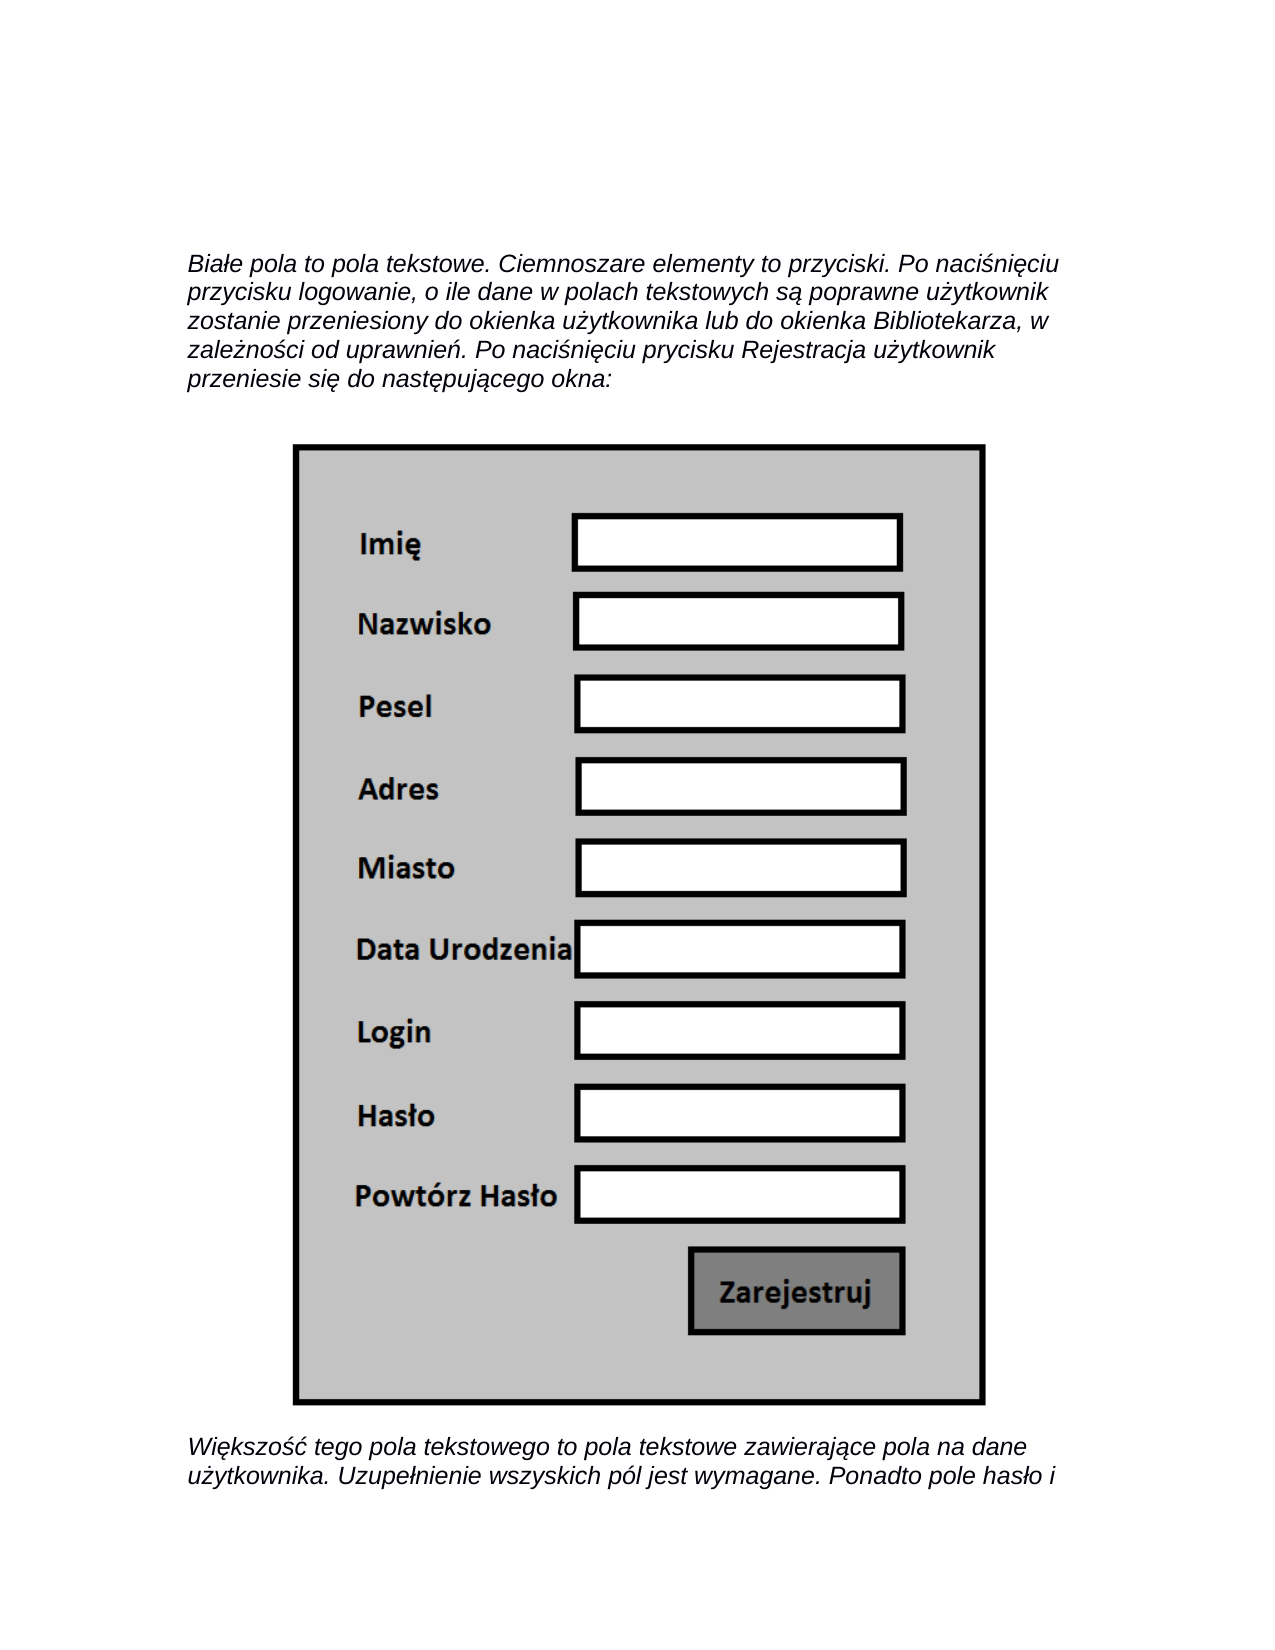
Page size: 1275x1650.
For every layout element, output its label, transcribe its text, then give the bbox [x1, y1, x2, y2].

text Białe pola to pola tekstowe. Ciemnoszare elementy to przyciski. Po naciśnięciu przycisku logowanie, o ile dane w polach tekstowych są poprawne użytkownik zostanie przeniesiony do okienka użytkownika lub do okienka Bibliotekarza, w zależności od uprawnień. Po naciśnięciu prycisku Rejestracja użytkownik przeniesie się do następującego okna: [187, 249, 1087, 393]
picture [213, 413, 1062, 1433]
text Większość tego pola tekstowego to pola tekstowe zawierające pola na dane użytkownika. Uzupełnienie wszyskich pól jest wymagane. Ponadto pole hasło i [187, 414, 1087, 1490]
